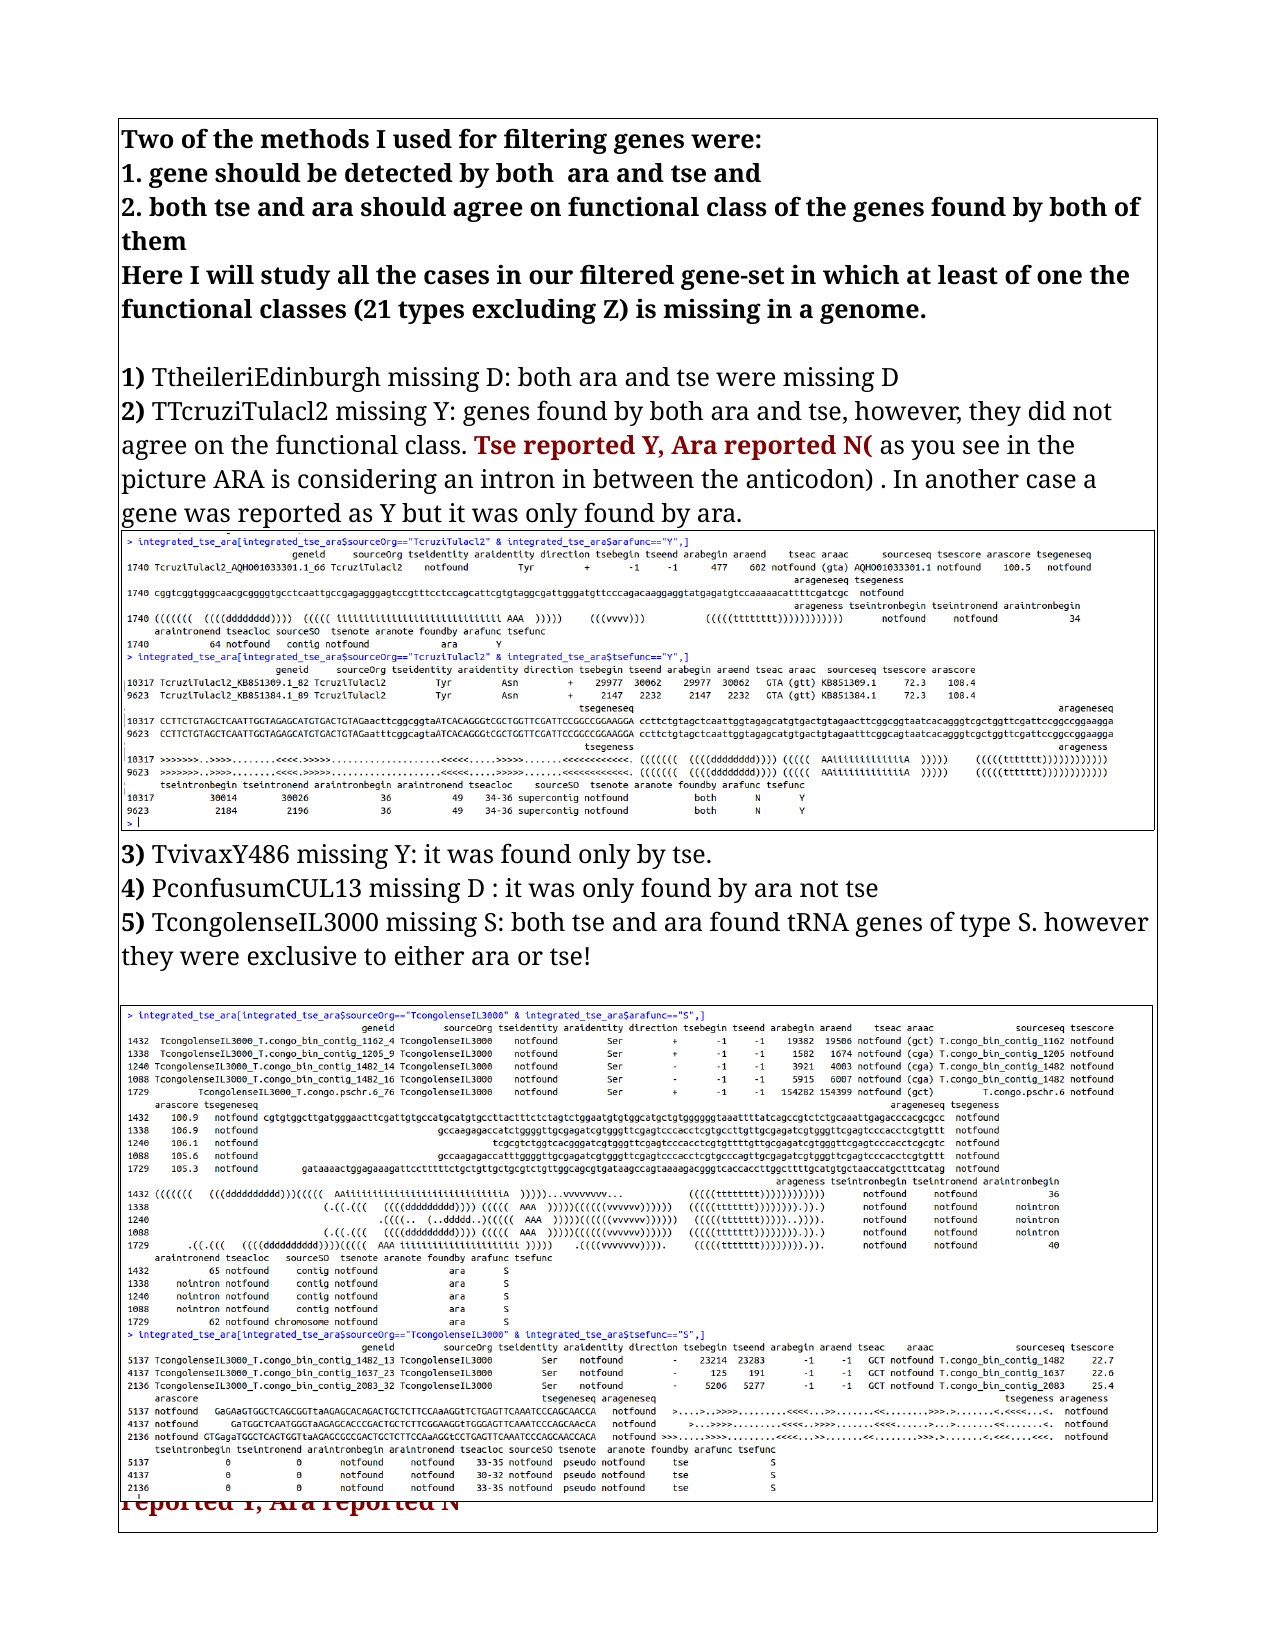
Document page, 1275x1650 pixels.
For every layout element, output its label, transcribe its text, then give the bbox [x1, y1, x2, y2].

text Two of the methods I used for filtering genes were: [121, 121, 1154, 155]
picture [122, 1008, 1149, 1499]
text 2) TTcruziTulacl2 missing Y: genes found by both ara and tse, however, they did not agree on the functional class. Tse reported Y, Ara reported N( as you see in the picture ARA is considering an intron in between the anticodon) . In another case a gene was reported as Y but it was only found by ara. [121, 394, 1154, 530]
picture [124, 533, 1151, 827]
text Here I will study all the cases in our filtered gene-set in which at least of one the functional classes (21 types excluding Z) is missing in a genome. [121, 257, 1154, 326]
text 4) PconfusumCUL13 missing D : it was only found by ara not tse [121, 871, 1154, 905]
text 6) TcruziEsmeraldo missing Y: Ara and tse did not agree on the functional class. Tse reported Y, Ara reported N [121, 1450, 1154, 1518]
text 1. gene should be detected by both ara and tse and [121, 155, 1154, 189]
text 2. both tse and ara should agree on functional class of the genes found by both of them [121, 189, 1154, 257]
text 1) TtheileriEdinburgh missing D: both ara and tse were missing D [121, 360, 1154, 394]
text 3) TvivaxY486 missing Y: it was found only by tse. [121, 837, 1154, 871]
text 5) TcongolenseIL3000 missing S: both tse and ara found tRNA genes of type S. however they were exclusive to either ara or tse! [121, 905, 1154, 973]
